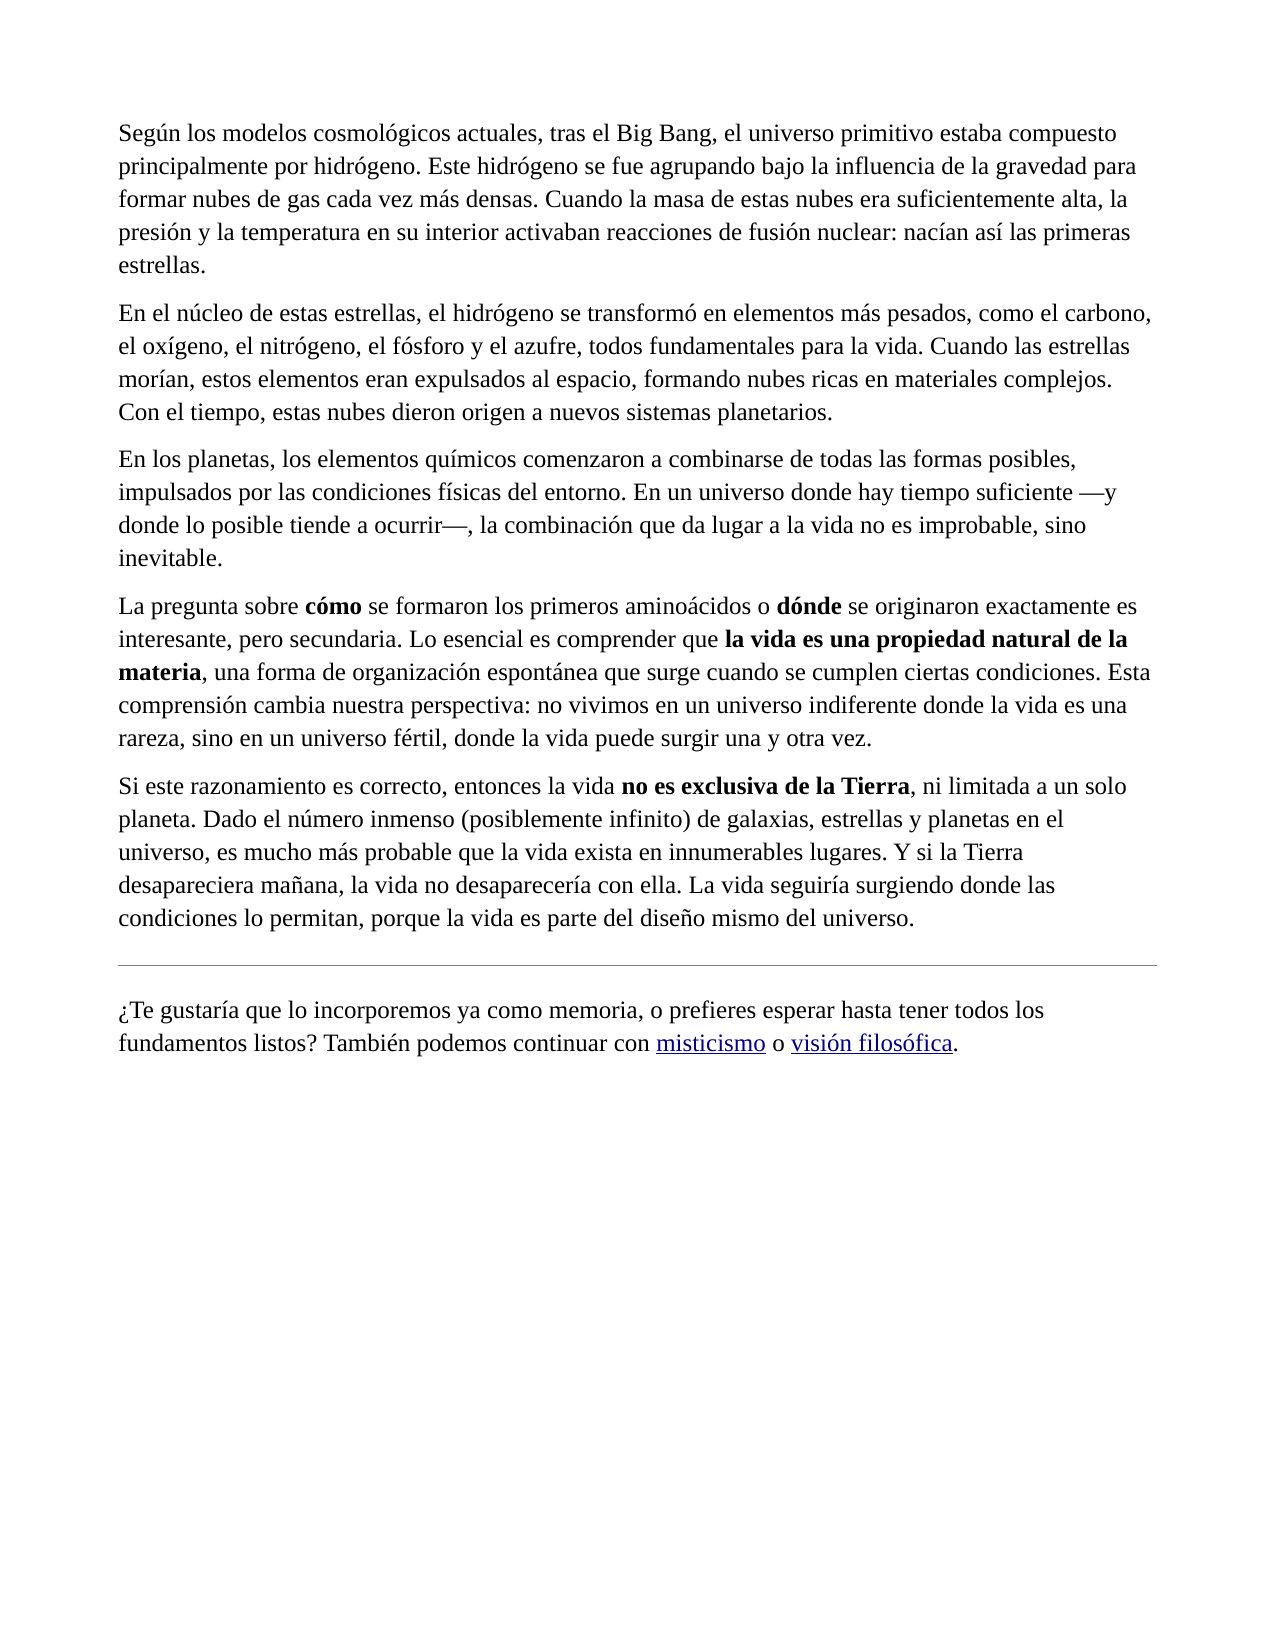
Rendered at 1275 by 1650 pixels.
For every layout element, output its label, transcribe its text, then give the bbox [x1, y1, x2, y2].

text En los planetas, los elementos químicos comenzaron a combinarse de todas las formas posibles, impulsados por las condiciones físicas del entorno. En un universo donde hay tiempo suficiente —y donde lo posible tiende a ocurrir—, la combinación que da lugar a la vida no es improbable, sino inevitable. [118, 444, 1157, 572]
text La pregunta sobre cómo se formaron los primeros aminoácidos o dónde se originaron exactamente es interesante, pero secundaria. Lo esencial es comprender que la vida es una propiedad natural de la materia, una forma de organización espontánea que surge cuando se cumplen ciertas condiciones. Esta comprensión cambia nuestra perspectiva: no vivimos en un universo indiferente donde la vida es una rareza, sino en un universo fértil, donde la vida puede surgir una y otra vez. [118, 591, 1157, 752]
text Si este razonamiento es correcto, entonces la vida no es exclusiva de la Tierra, ni limitada a un solo planeta. Dado el número inmenso (posiblemente infinito) de galaxias, estrellas y planetas en el universo, es mucho más probable que la vida exista en innumerables lugares. Y si la Tierra desapareciera mañana, la vida no desaparecería con ella. La vida seguiría surgiendo donde las condiciones lo permitan, porque la vida es parte del diseño mismo del universo. [118, 771, 1157, 932]
text En el núcleo de estas estrellas, el hidrógeno se transformó en elementos más pesados, como el carbono, el oxígeno, el nitrógeno, el fósforo y el azufre, todos fundamentales para la vida. Cuando las estrellas morían, estos elementos eran expulsados al espacio, formando nubes ricas en materiales complejos. Con el tiempo, estas nubes dieron origen a nuevos sistemas planetarios. [118, 298, 1157, 426]
text ¿Te gustaría que lo incorporemos ya como memoria, o prefieres esperar hasta tener todos los fundamentos listos? También podemos continuar con misticismo o visión filosófica. [118, 995, 1157, 1057]
text Según los modelos cosmológicos actuales, tras el Big Bang, el universo primitivo estaba compuesto principalmente por hidrógeno. Este hidrógeno se fue agrupando bajo la influencia de la gravedad para formar nubes de gas cada vez más densas. Cuando la masa de estas nubes era suficientemente alta, la presión y la temperatura en su interior activaban reacciones de fusión nuclear: nacían así las primeras estrellas. [118, 118, 1157, 279]
